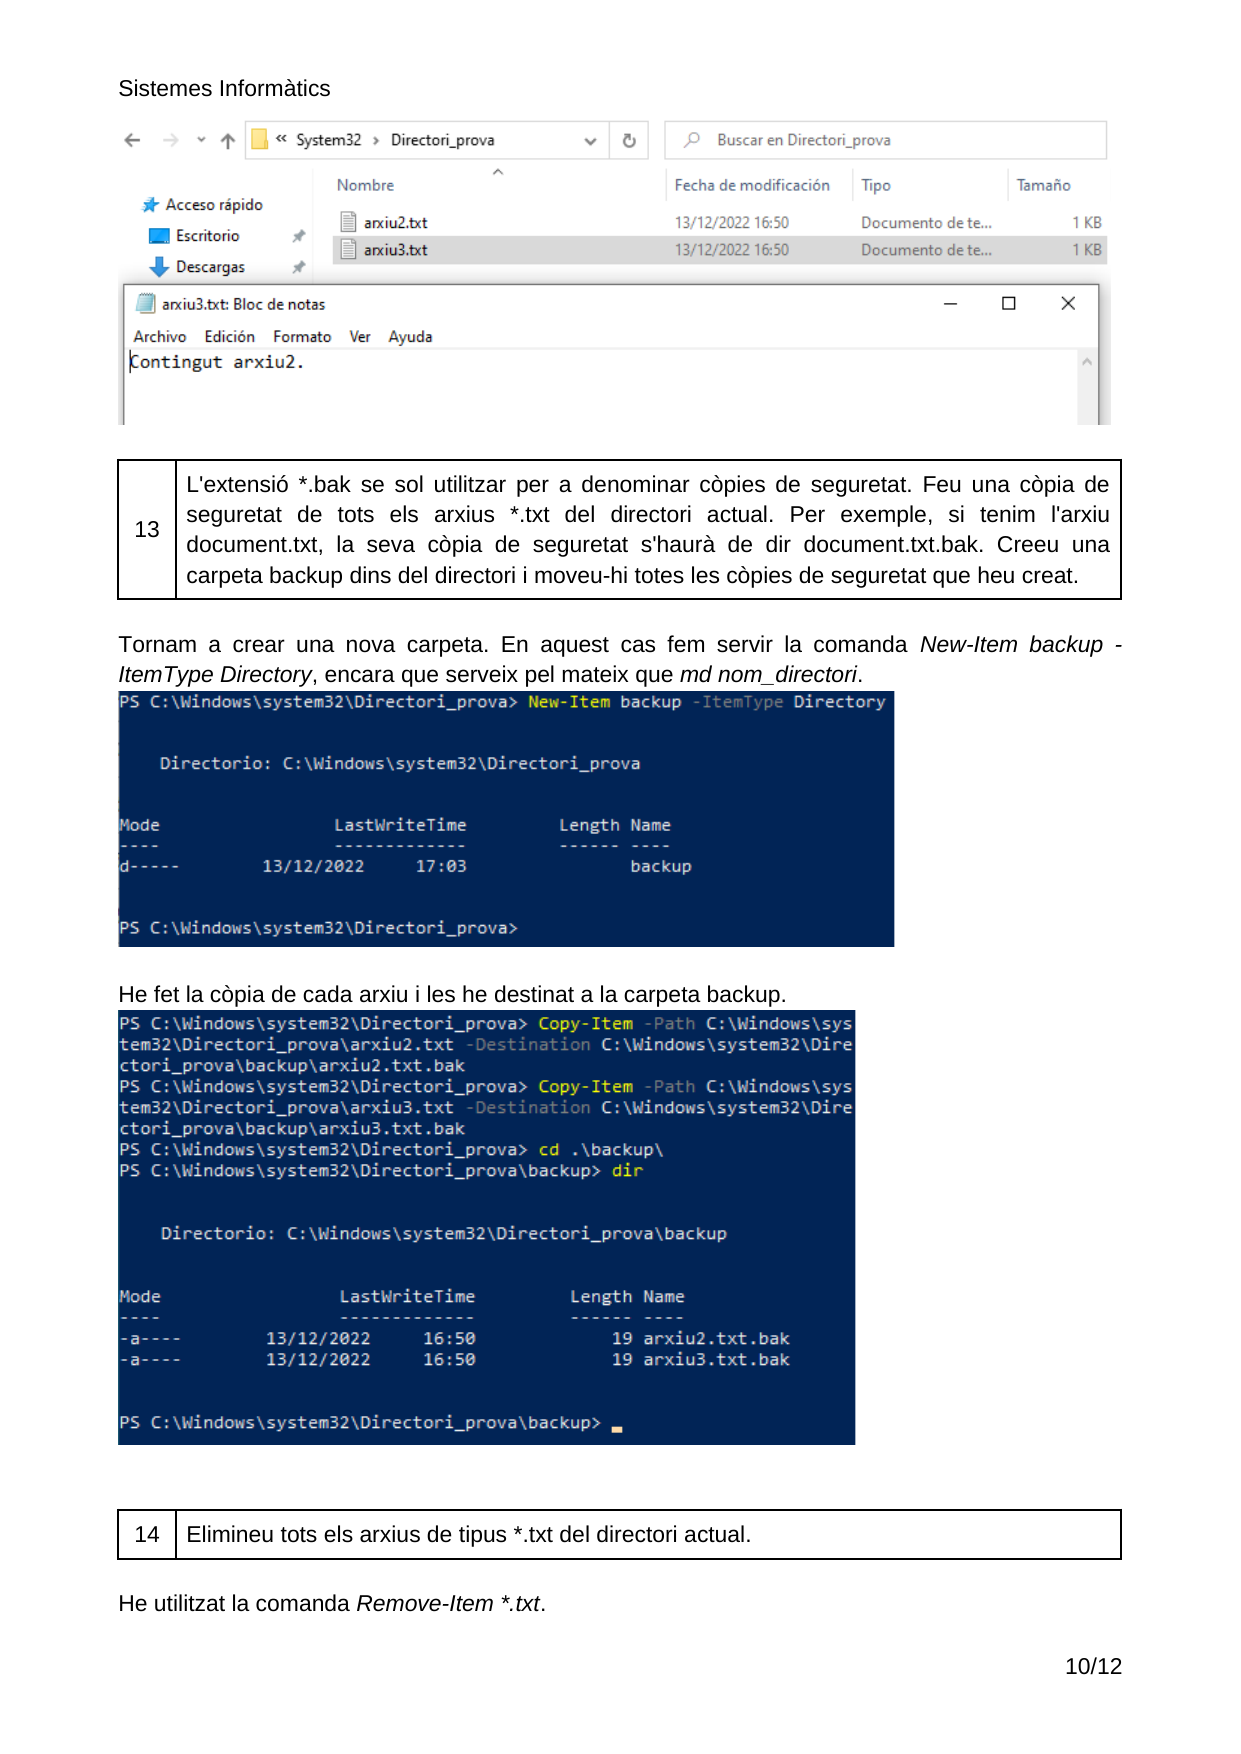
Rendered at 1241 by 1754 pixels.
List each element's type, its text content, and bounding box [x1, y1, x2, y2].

text Tornam a crear una nova carpeta. En aquest cas fem servir la comanda New-Item backup -ItemType Directory, encara que serveix pel mateix que md nom_directori. [118, 631, 1122, 687]
table_header 13 [119, 461, 175, 598]
picture [118, 118, 1111, 425]
picture [118, 691, 895, 947]
picture [118, 1010, 856, 1445]
table_header 14 [119, 1511, 175, 1558]
table_header Elimineu tots els arxius de tipus *.txt del directori actual. [177, 1511, 1120, 1558]
text He fet la còpia de cada arxiu i les he destinat a la carpeta backup. [118, 981, 1122, 1007]
table_header L'extensió *.bak se sol utilitzar per a denominar còpies de seguretat. Feu una còpia de seguretat de tots els arxius *.txt del directori actual. Per exemple, si tenim l'arxiu document.txt, la seva còpia de seguretat s'haurà de dir document.txt.bak. Creeu una carpeta backup dins del directori i moveu-hi totes les còpies de seguretat que heu creat. [177, 461, 1120, 598]
text He utilitzat la comanda Remove-Item *.txt. [118, 1590, 1122, 1616]
